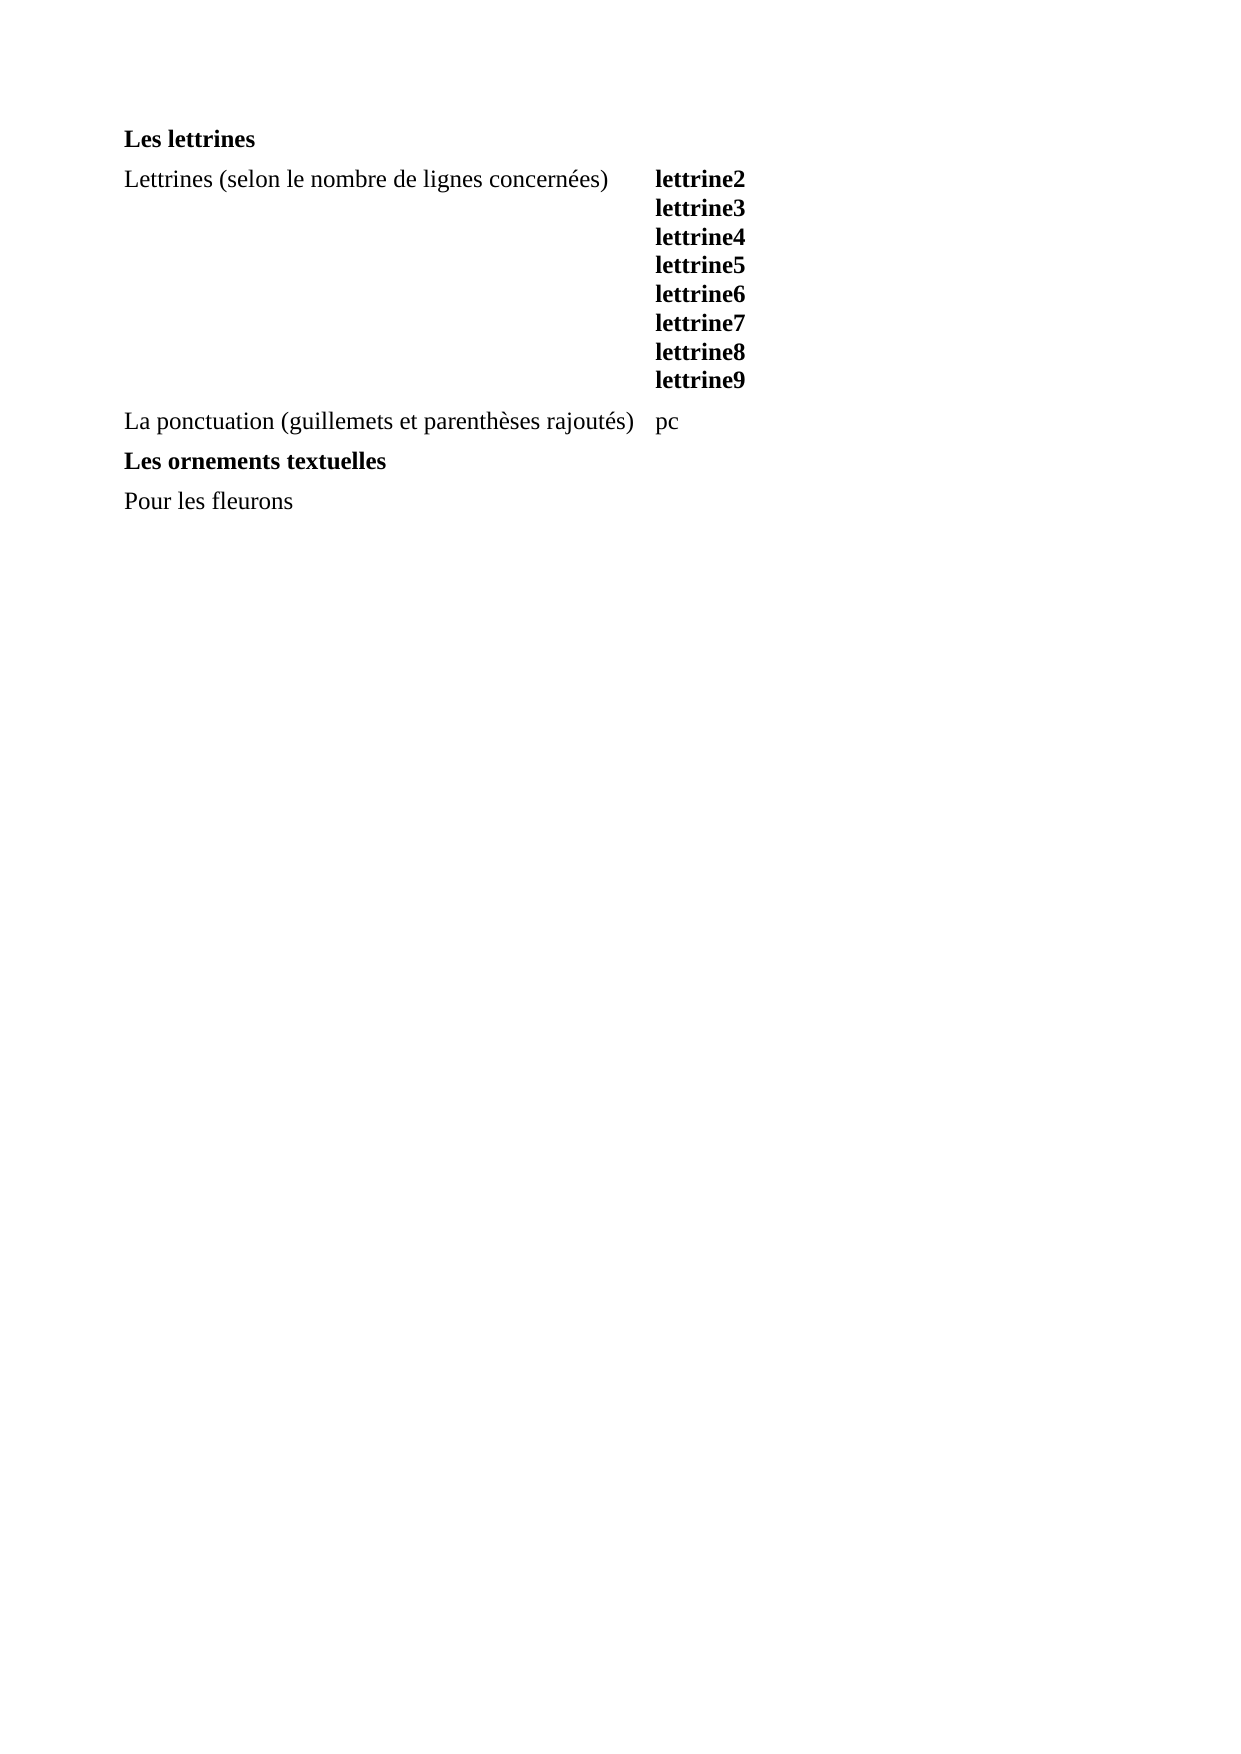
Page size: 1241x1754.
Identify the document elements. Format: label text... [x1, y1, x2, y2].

table_cell [650, 482, 1123, 521]
table_cell pc [650, 401, 1123, 440]
table_cell Pour les fleurons [119, 482, 649, 521]
table_cell La ponctuation (guillemets et parenthèses rajoutés) [119, 401, 649, 440]
table_cell Les lettrines [119, 119, 1123, 158]
table_cell lettrine2 lettrine3 lettrine4 lettrine5 lettrine6 lettrine7 lettrine8 lettrine9 [650, 160, 1123, 400]
table_cell Lettrines (selon le nombre de lignes concernées) [119, 160, 649, 400]
table_cell Les ornements textuelles [119, 441, 1123, 481]
